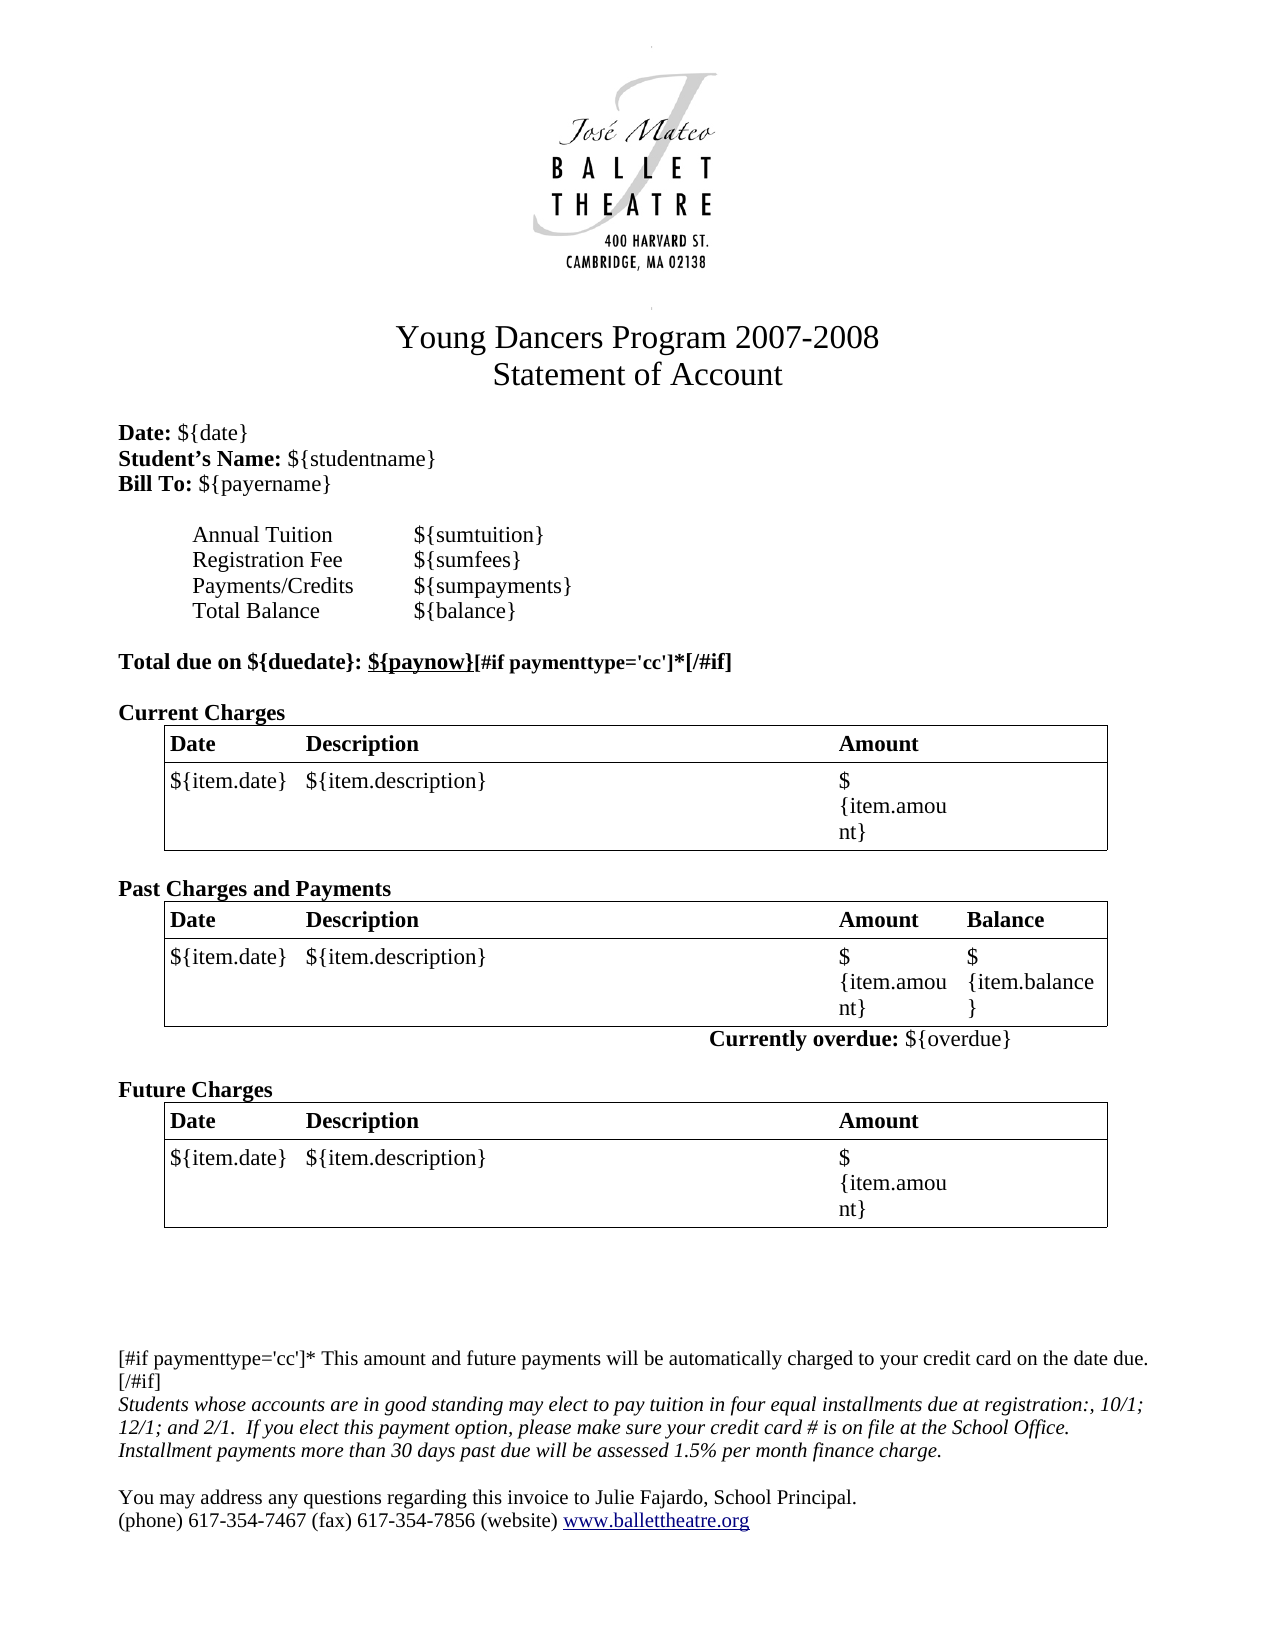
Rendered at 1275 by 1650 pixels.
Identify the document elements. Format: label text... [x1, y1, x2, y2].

text Payments/Credits ${sumpayments} [118, 573, 1157, 598]
table_header Date [165, 902, 300, 938]
table_cell ${item.amount} [833, 1140, 961, 1227]
table_header Amount [833, 1103, 961, 1139]
picture [491, 46, 784, 310]
table_header Description [300, 726, 833, 762]
text Past Charges and Payments [118, 876, 1157, 901]
text Currently overdue: ${overdue} [118, 1026, 1157, 1051]
table_header Amount [833, 726, 961, 762]
table_header Balance [961, 902, 1107, 938]
text Annual Tuition ${sumtuition} [118, 522, 1157, 547]
table_header [961, 1103, 1107, 1139]
table_cell ${item.description} [300, 763, 833, 850]
text Total due on ${duedate}: ${paynow}[#if paymenttype='cc']*[/#if] [118, 649, 1157, 674]
table_cell [961, 1140, 1107, 1227]
text Date: ${date} [118, 420, 1157, 446]
text Future Charges [118, 1077, 1157, 1102]
table_cell ${item.balance} [961, 939, 1107, 1026]
text Statement of Account [118, 356, 1157, 392]
text Total Balance ${balance} [118, 598, 1157, 623]
table_cell ${item.amount} [833, 939, 961, 1026]
text Registration Fee ${sumfees} [118, 547, 1157, 573]
table_header [961, 726, 1107, 762]
text Bill To: ${payername} [118, 471, 1157, 496]
table_header Description [300, 1103, 833, 1139]
table_header Date [165, 1103, 300, 1139]
text Young Dancers Program 2007-2008 [118, 319, 1157, 356]
table_cell ${item.description} [300, 1140, 833, 1227]
table_cell ${item.amount} [833, 763, 961, 850]
table_header Description [300, 902, 833, 938]
table_cell [961, 763, 1107, 850]
table_header Amount [833, 902, 961, 938]
table_header Date [165, 726, 300, 762]
table_cell @table:table-row [#list rs0 as item] @/table:table-row [/#list] ${item.date} [165, 939, 300, 1026]
table_cell @table:table-row [#list rs1 as item] @/table:table-row [/#list] ${item.date} [165, 763, 300, 850]
table_cell @table:table-row [#list rs2 as item] @/table:table-row [/#list] ${item.date} [165, 1140, 300, 1227]
text Current Charges [118, 700, 1157, 725]
text Student’s Name: ${studentname} [118, 446, 1157, 471]
table_cell ${item.description} [300, 939, 833, 1026]
